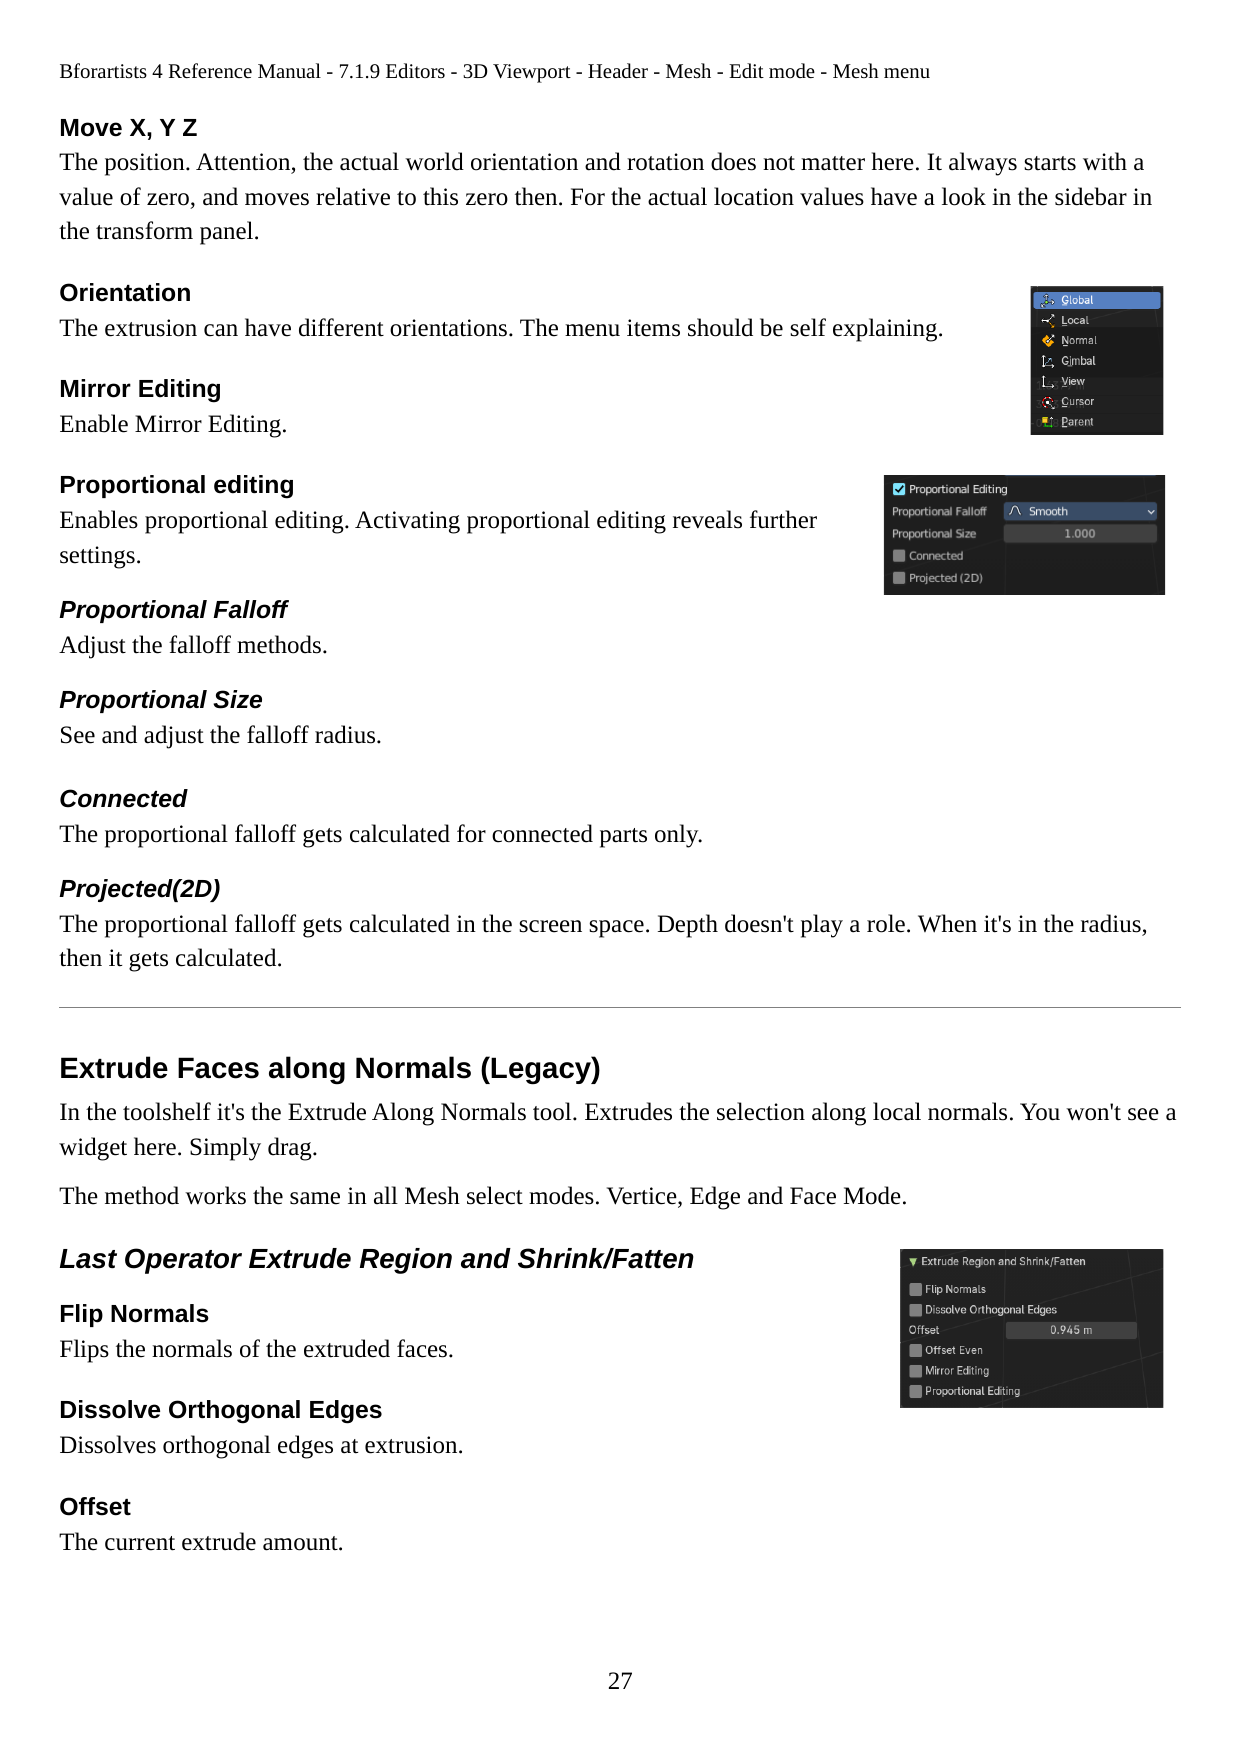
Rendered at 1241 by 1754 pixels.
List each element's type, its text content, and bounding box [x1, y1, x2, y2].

text Enable Mirror Editing. [59, 409, 1181, 438]
text See and adjust the falloff radius. [59, 720, 1181, 749]
text Dissolves orthogonal edges at extrusion. [59, 1430, 1181, 1459]
text The proportional falloff gets calculated in the screen space. Depth doesn't play a role. When it's in the radius, then it gets calculated. [59, 909, 1181, 972]
subtitle Projected(2D) [59, 874, 1181, 902]
subtitle Extrude Faces along Normals (Legacy) [59, 1051, 1181, 1085]
subtitle Orientation [59, 278, 1181, 306]
picture [883, 475, 1166, 595]
text The position. Attention, the actual world orientation and rotation does not matter here. It always starts with a value of zero, and moves relative to this zero then. For the actual location values have a look in the sidebar in the transform panel. [59, 147, 1181, 245]
text The proportional falloff gets calculated for connected parts only. [59, 819, 1181, 847]
subtitle Proportional editing [59, 471, 1181, 499]
subtitle Move X, Y Z [59, 113, 1181, 141]
subtitle Connected [59, 784, 1181, 812]
subtitle Offset [59, 1492, 1181, 1521]
text The current extrude amount. [59, 1527, 1181, 1556]
subtitle Flip Normals [59, 1299, 900, 1328]
subtitle [1164, 1299, 1181, 1328]
text The extrusion can have different orientations. The menu items should be self explaining. [59, 313, 1030, 341]
subtitle [1164, 374, 1181, 403]
text In the toolshelf it's the Extrude Along Normals tool. Extrudes the selection along local normals. You won't see a widget here. Simply drag. [59, 1097, 1181, 1161]
subtitle Proportional Size [59, 685, 1181, 714]
text Adjust the falloff methods. [59, 630, 1181, 659]
text Flips the normals of the extruded faces. [59, 1334, 900, 1363]
subtitle Proportional Falloff [59, 595, 1181, 624]
subtitle Dissolve Orthogonal Edges [59, 1396, 1181, 1424]
text The method works the same in all Mesh select modes. Vertice, Edge and Face Mode. [59, 1181, 1181, 1209]
subtitle Mirror Editing [59, 374, 1030, 403]
picture [1030, 286, 1164, 435]
text Enables proportional editing. Activating proportional editing reveals further settings. [59, 505, 883, 569]
subtitle Last Operator Extrude Region and Shrink/Fatten [59, 1242, 1181, 1274]
picture [900, 1249, 1164, 1408]
